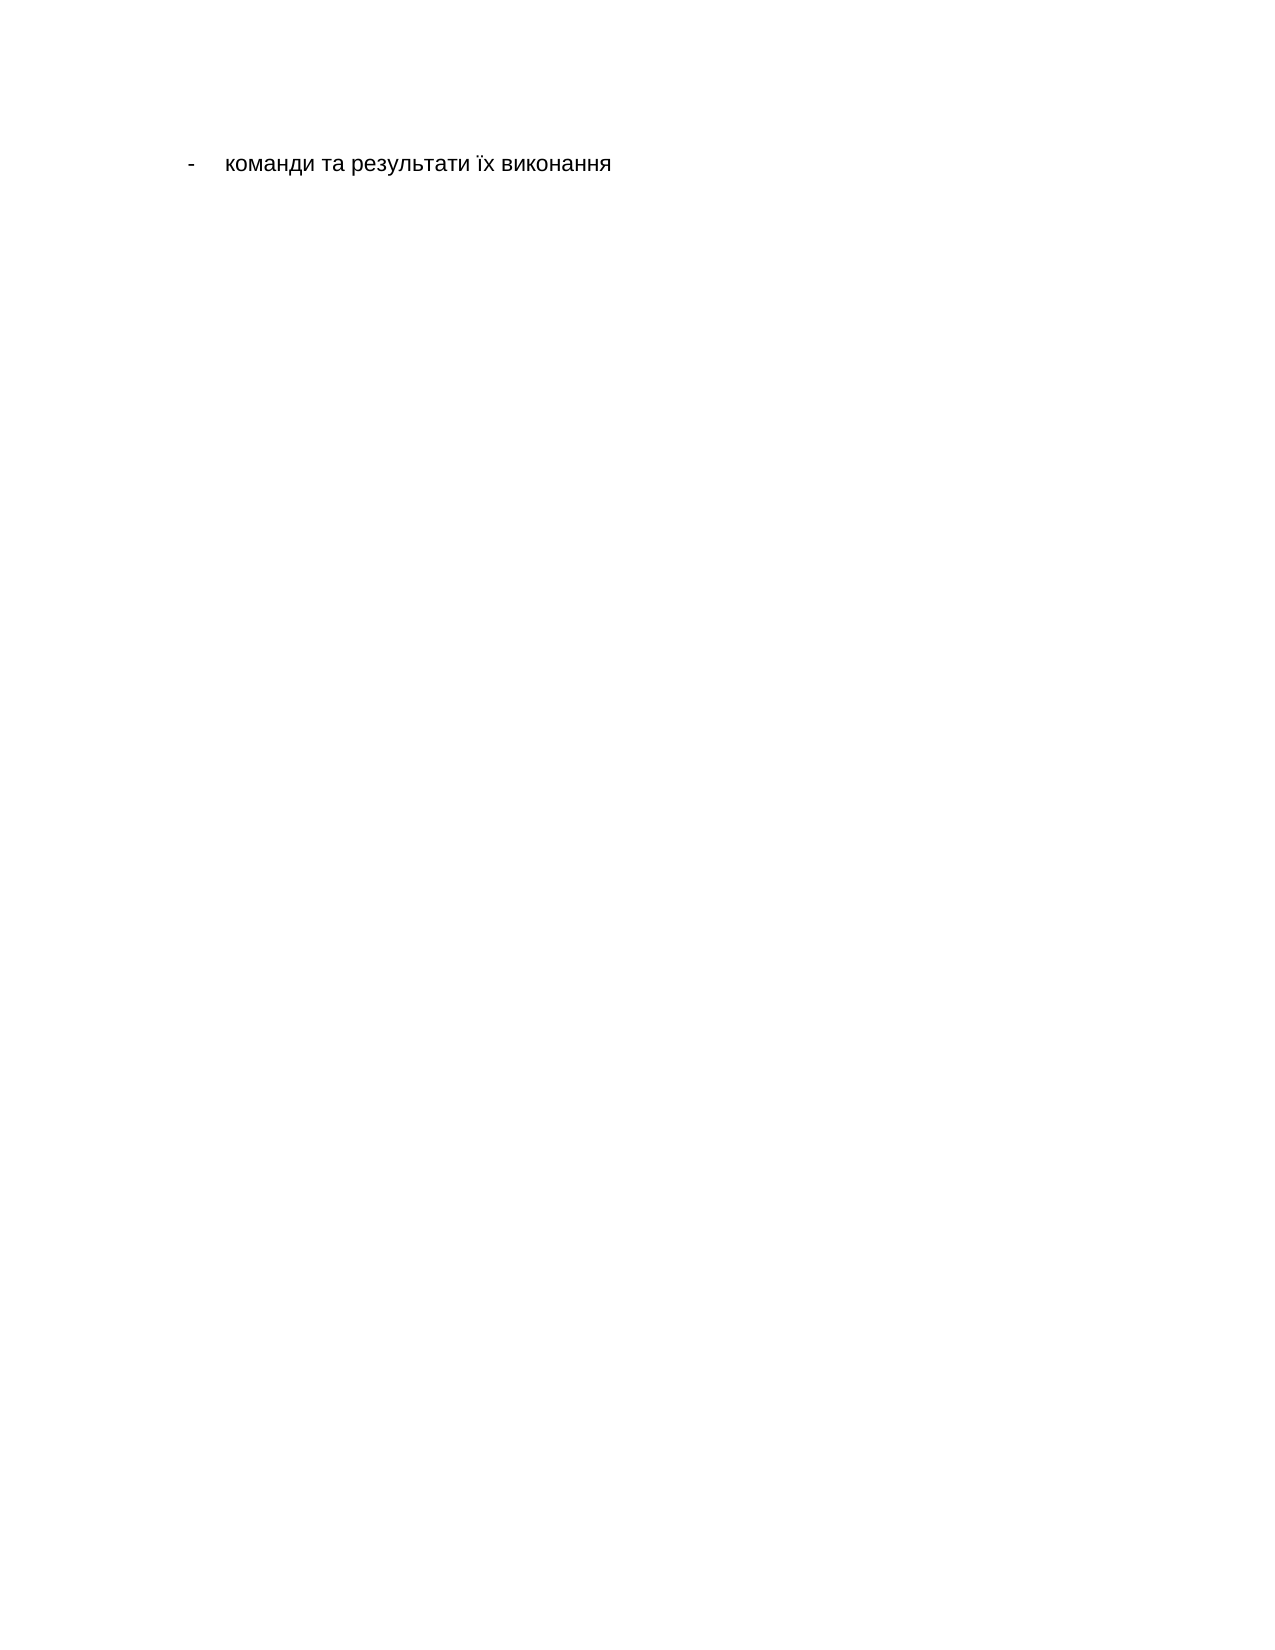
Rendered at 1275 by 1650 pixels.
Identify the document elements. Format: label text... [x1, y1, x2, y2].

list команди та результати їх виконання [187, 150, 1125, 176]
